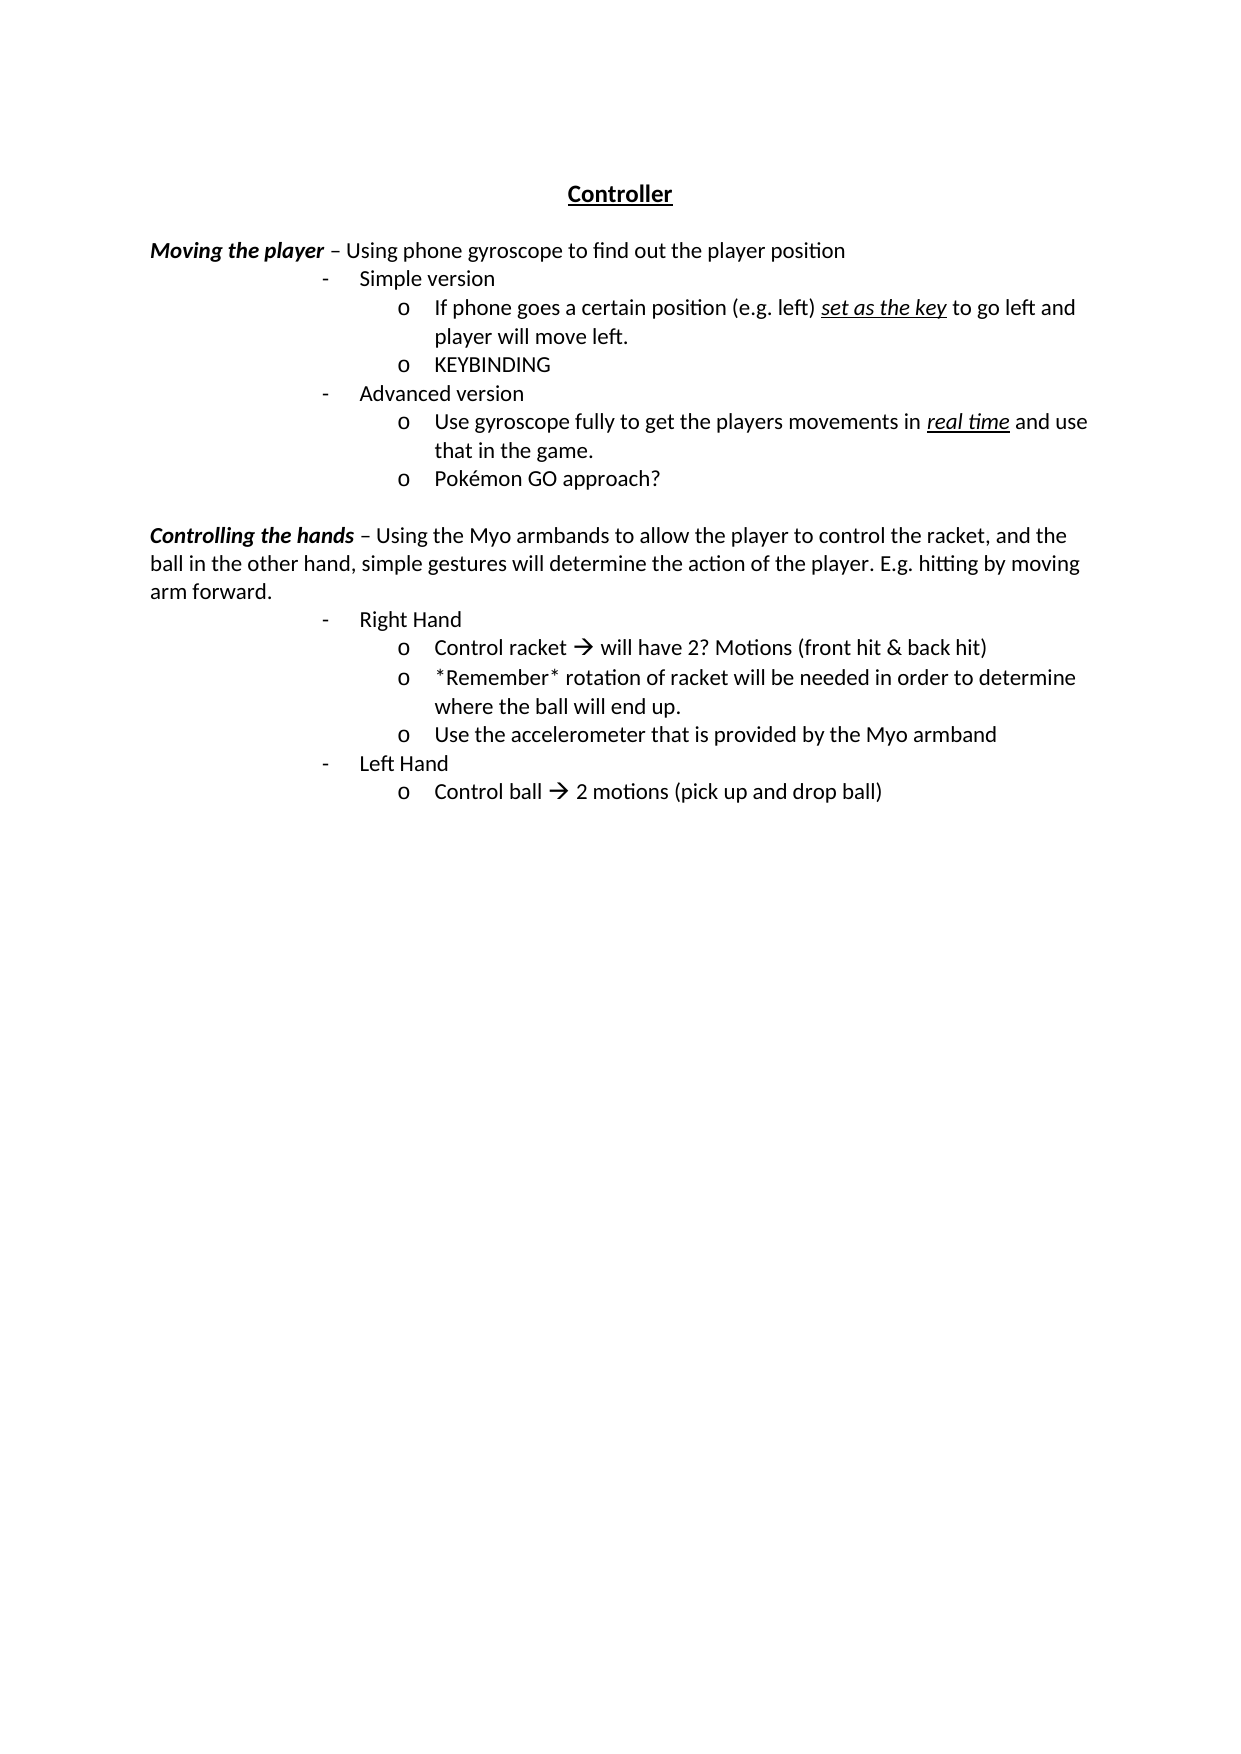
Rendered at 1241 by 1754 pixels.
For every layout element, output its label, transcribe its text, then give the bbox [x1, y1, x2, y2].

list Control ball  2 motions (pick up and drop ball) [397, 777, 1090, 806]
list *Remember* rotation of racket will be needed in order to determine where the ball will end up. [397, 663, 1090, 720]
list Use the accelerometer that is provided by the Myo armband [397, 720, 1090, 749]
list Left Hand [322, 749, 1090, 777]
list Simple version [322, 264, 1090, 293]
text Controller [150, 178, 1090, 208]
list Control racket  will have 2? Motions (front hit & back hit) [397, 633, 1090, 663]
text Moving the player – Using phone gyroscope to find out the player position [150, 237, 1090, 264]
list Right Hand [322, 605, 1090, 633]
list KEYBINDING [397, 350, 1090, 379]
list Pokémon GO approach? [397, 464, 1090, 493]
list If phone goes a certain position (e.g. left) set as the key to go left and player will move left. [397, 293, 1090, 350]
list Use gyroscope fully to get the players movements in real time and use that in the game. [397, 407, 1090, 464]
list Advanced version [322, 379, 1090, 407]
text Controlling the hands – Using the Myo armbands to allow the player to control the racket, and the ball in the other hand, simple gestures will determine the action of the player. E.g. hitting by moving arm forward. [150, 521, 1090, 605]
